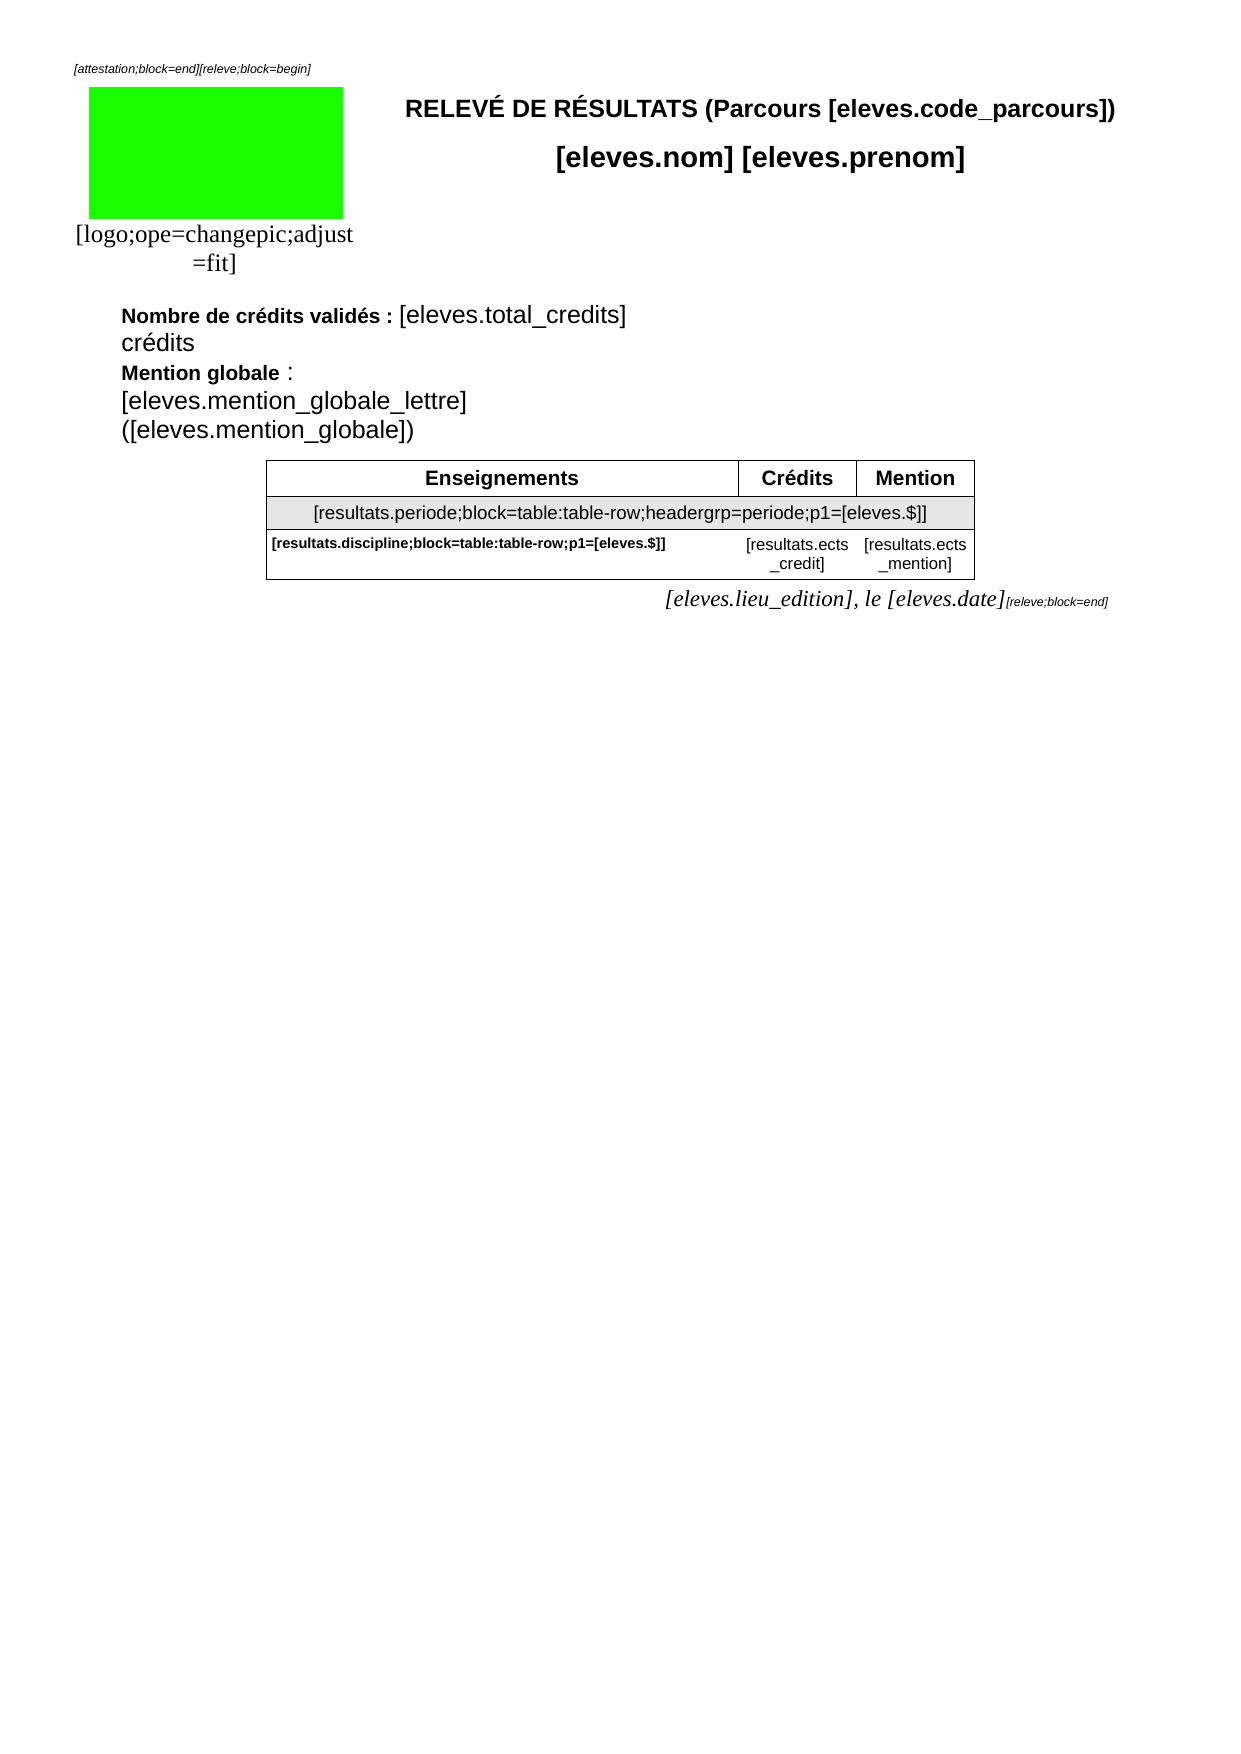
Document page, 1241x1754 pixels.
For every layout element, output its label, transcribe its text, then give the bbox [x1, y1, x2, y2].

table_header Mention [857, 461, 974, 496]
table_header RELEVÉ DE RÉSULTATS (Parcours [eleves.code_parcours]) [eleves.nom] [eleves.prenom] [355, 174, 1166, 283]
table_header Enseignements [267, 461, 738, 496]
table_header Crédits [739, 461, 856, 496]
table_header [logo;ope=changepic;adjust=fit] [74, 76, 355, 283]
table_header RELEVÉ DE RÉSULTATS (Parcours [eleves.code_parcours]) [eleves.nom] [eleves.prenom] [355, 76, 1166, 141]
table_cell Nombre de crédits validés : [eleves.total_credits] crédits Mention globale : [eleves.mention_globale_lettre] ([eleves.mention_globale]) [74, 283, 635, 460]
text [attestation;block=end][releve;block=begin] [74, 62, 1166, 76]
table_cell [635, 283, 1166, 460]
table_cell [resultats.periode;block=table:table-row;headergrp=periode;p1=[eleves.$]] [267, 497, 974, 529]
table_cell [resultats.discipline;block=table:table-row;p1=[eleves.$]] [267, 530, 738, 579]
table_cell [resultats.ects_credit] [738, 530, 856, 579]
table_cell [resultats.ects_mention] [856, 530, 974, 579]
text [eleves.lieu_edition], le [eleves.date][releve;block=end] [664, 585, 1166, 611]
picture [89, 87, 344, 219]
